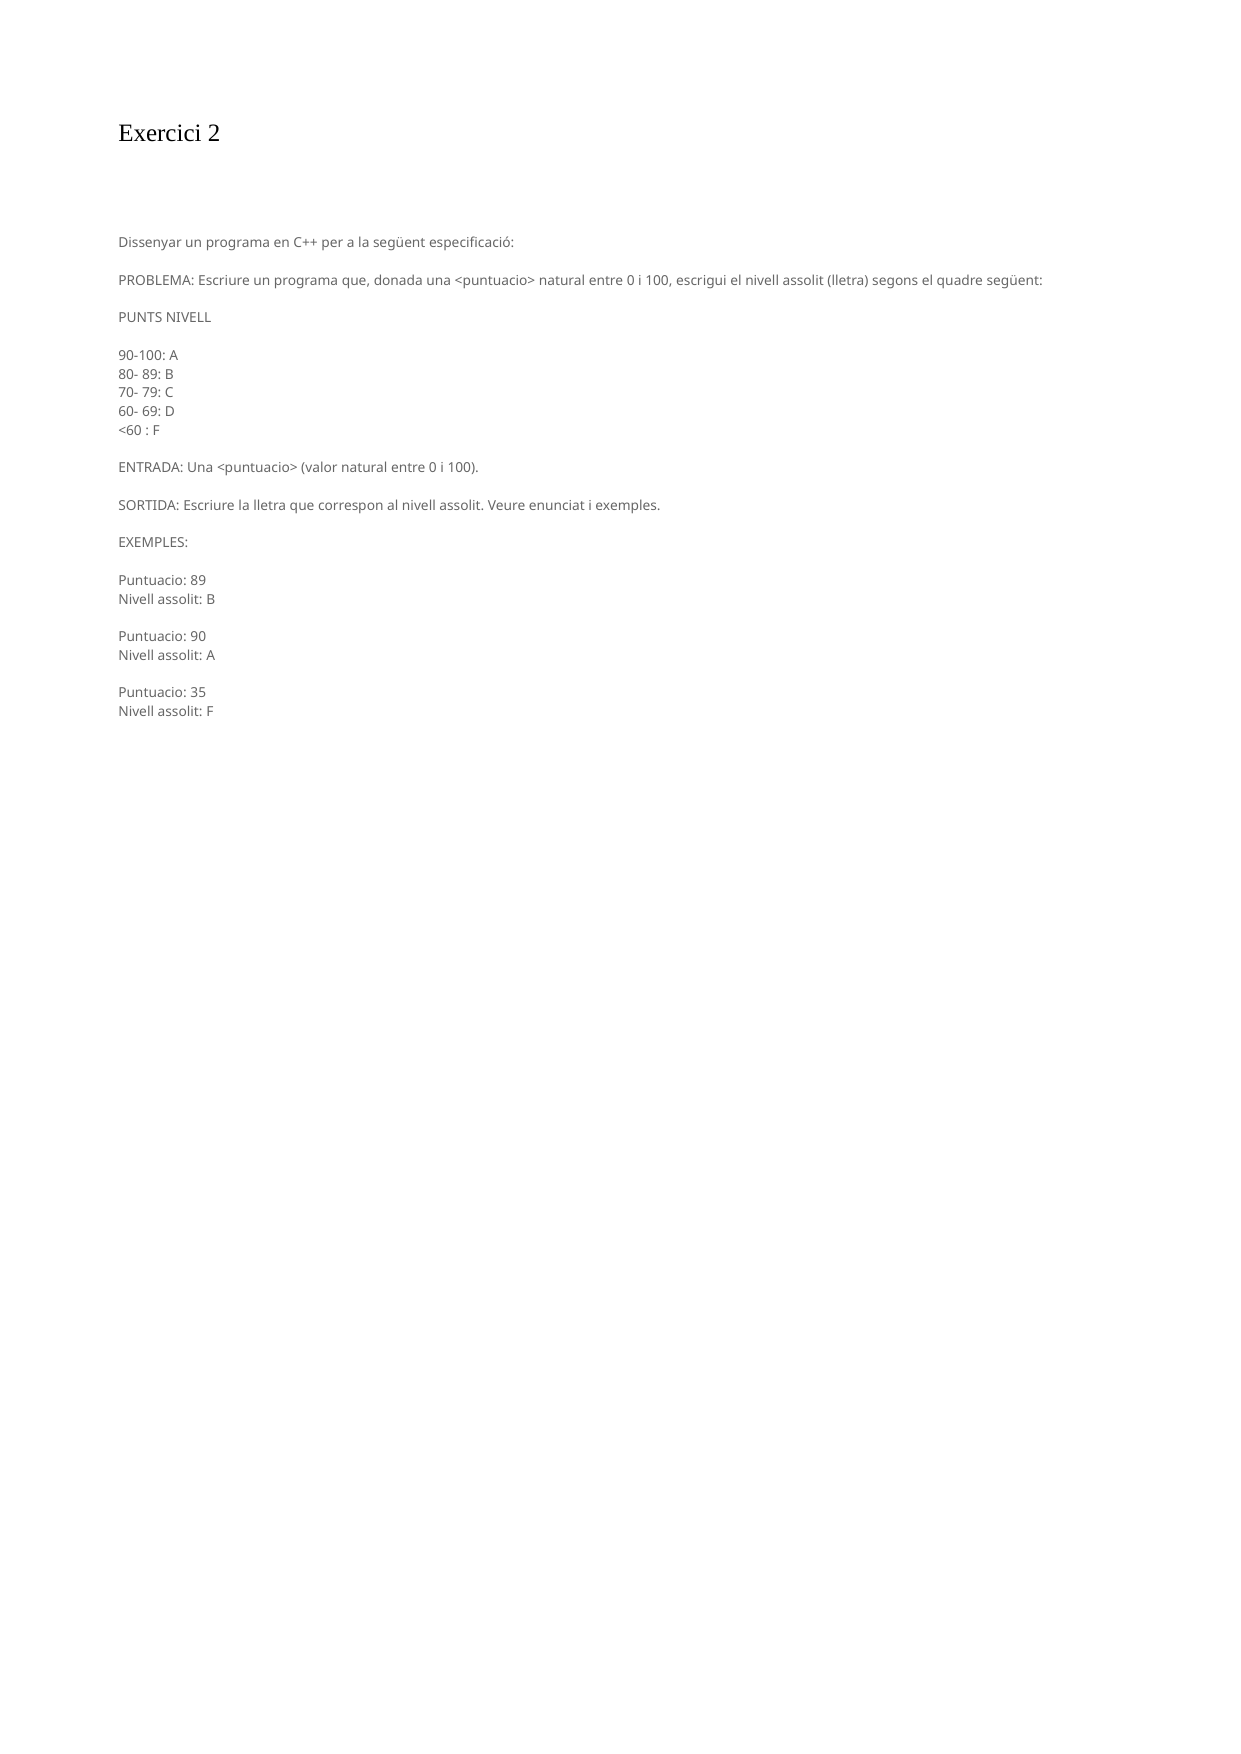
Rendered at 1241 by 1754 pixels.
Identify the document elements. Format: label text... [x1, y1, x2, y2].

text Exercici 2 [118, 118, 1122, 147]
text Dissenyar un programa en C++ per a la següent especificació: PROBLEMA: Escriure un programa que, donada una <puntuacio> natural entre 0 i 100, escrigui el nivell assolit (lletra) segons el quadre següent: PUNTS NIVELL 90-100: A 80- 89: B 70- 79: C 60- 69: D <60 : F ENTRADA: Una <puntuacio> (valor natural entre 0 i 100). SORTIDA: Escriure la lletra que correspon al nivell assolit. Veure enunciat i exemples. EXEMPLES: Puntuacio: 89 Nivell assolit: B Puntuacio: 90 Nivell assolit: A Puntuacio: 35 Nivell assolit: F [118, 233, 1122, 721]
